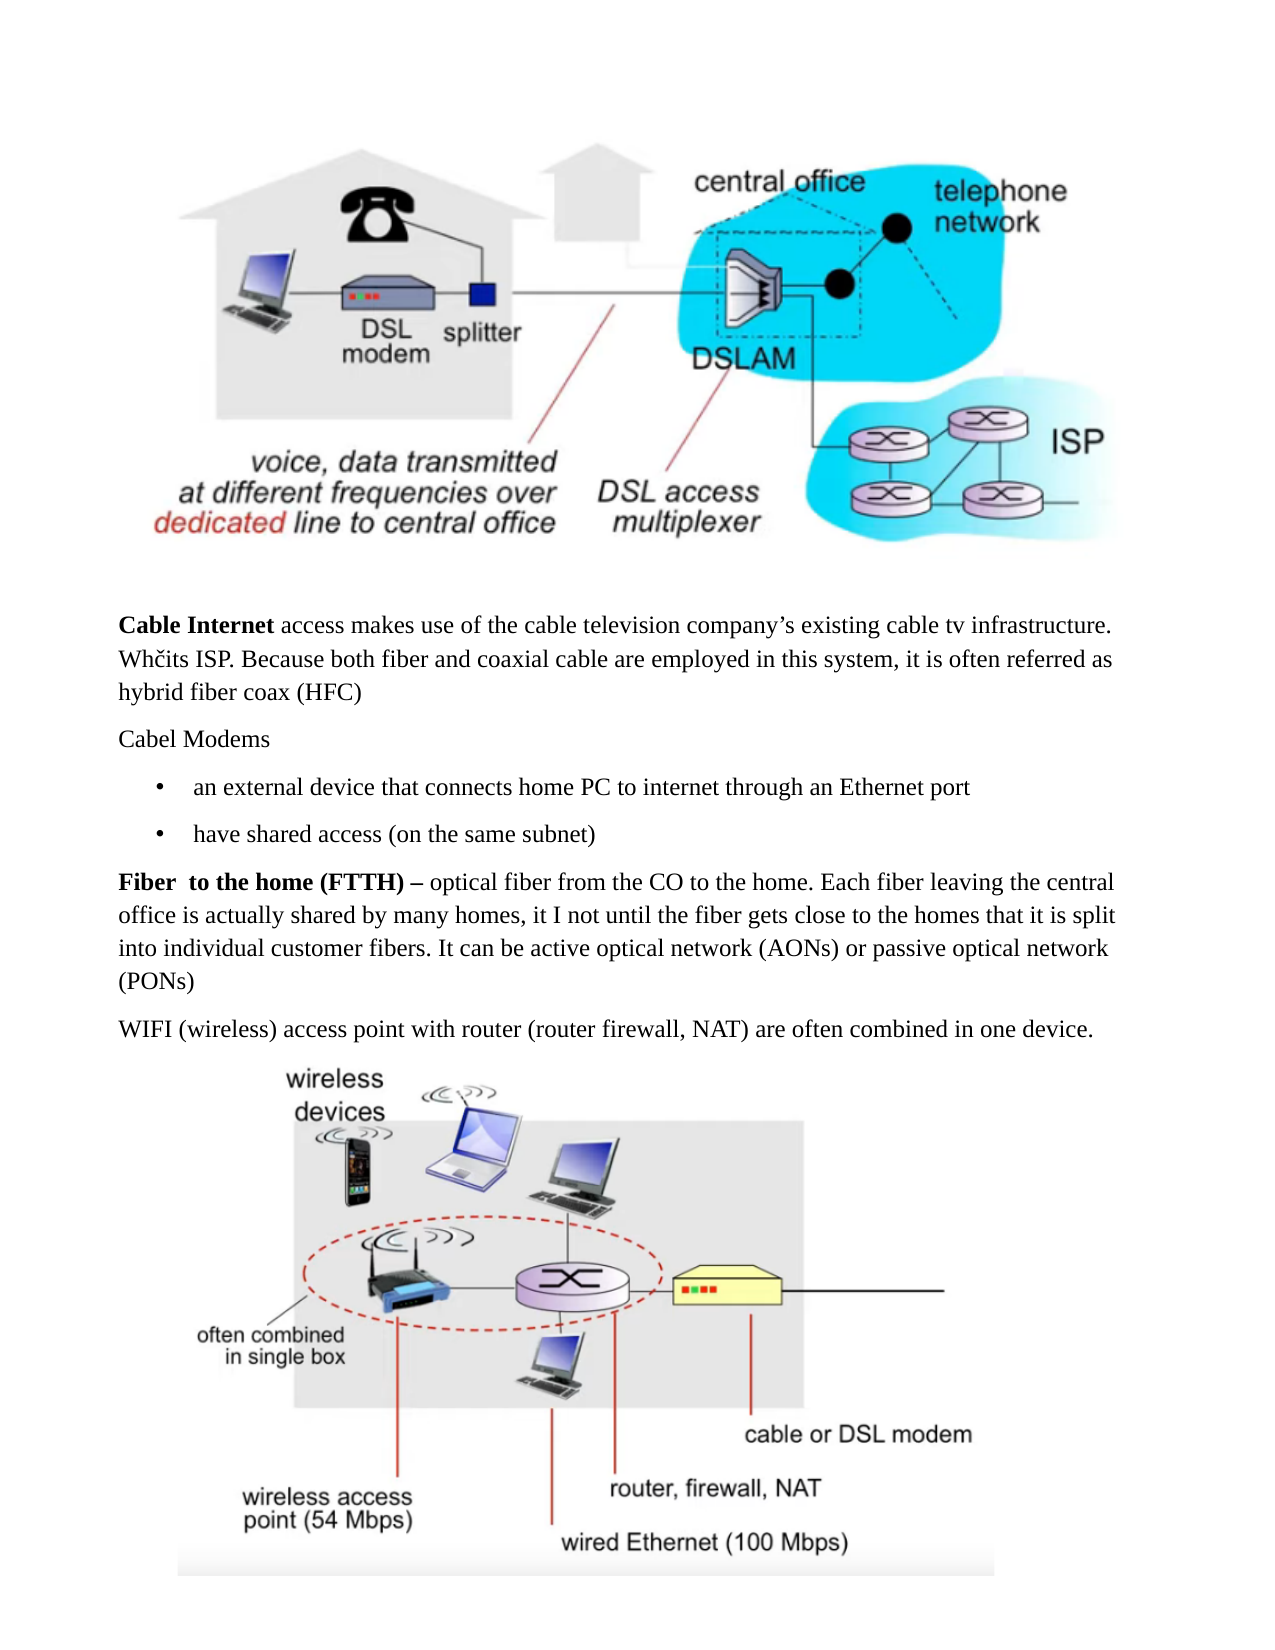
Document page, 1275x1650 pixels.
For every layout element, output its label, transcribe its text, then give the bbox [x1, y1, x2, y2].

text Cable Internet access makes use of the cable television company’s existing cable tv infrastructure. Whčits ISP. Because both fiber and coaxial cable are employed in this system, it is often referred as hybrid fiber coax (HFC) [118, 611, 1157, 705]
picture [177, 1052, 995, 1576]
picture [145, 118, 1130, 559]
text Fiber to the home (FTTH) – optical fiber from the CO to the home. Each fiber leaving the central office is actually shared by many homes, it I not until the fiber gets close to the homes that it is split into individual customer fibers. It can be active optical network (AONs) or passive optical network (PONs) [118, 867, 1157, 995]
list have shared access (on the same subnet) [156, 819, 1157, 848]
list an external device that connects home PC to internet through an Ethernet port [156, 772, 1157, 801]
text WIFI (wireless) access point with router (router firewall, NAT) are often combined in one device. [118, 1014, 1157, 1042]
text Cabel Modems [118, 724, 1157, 753]
